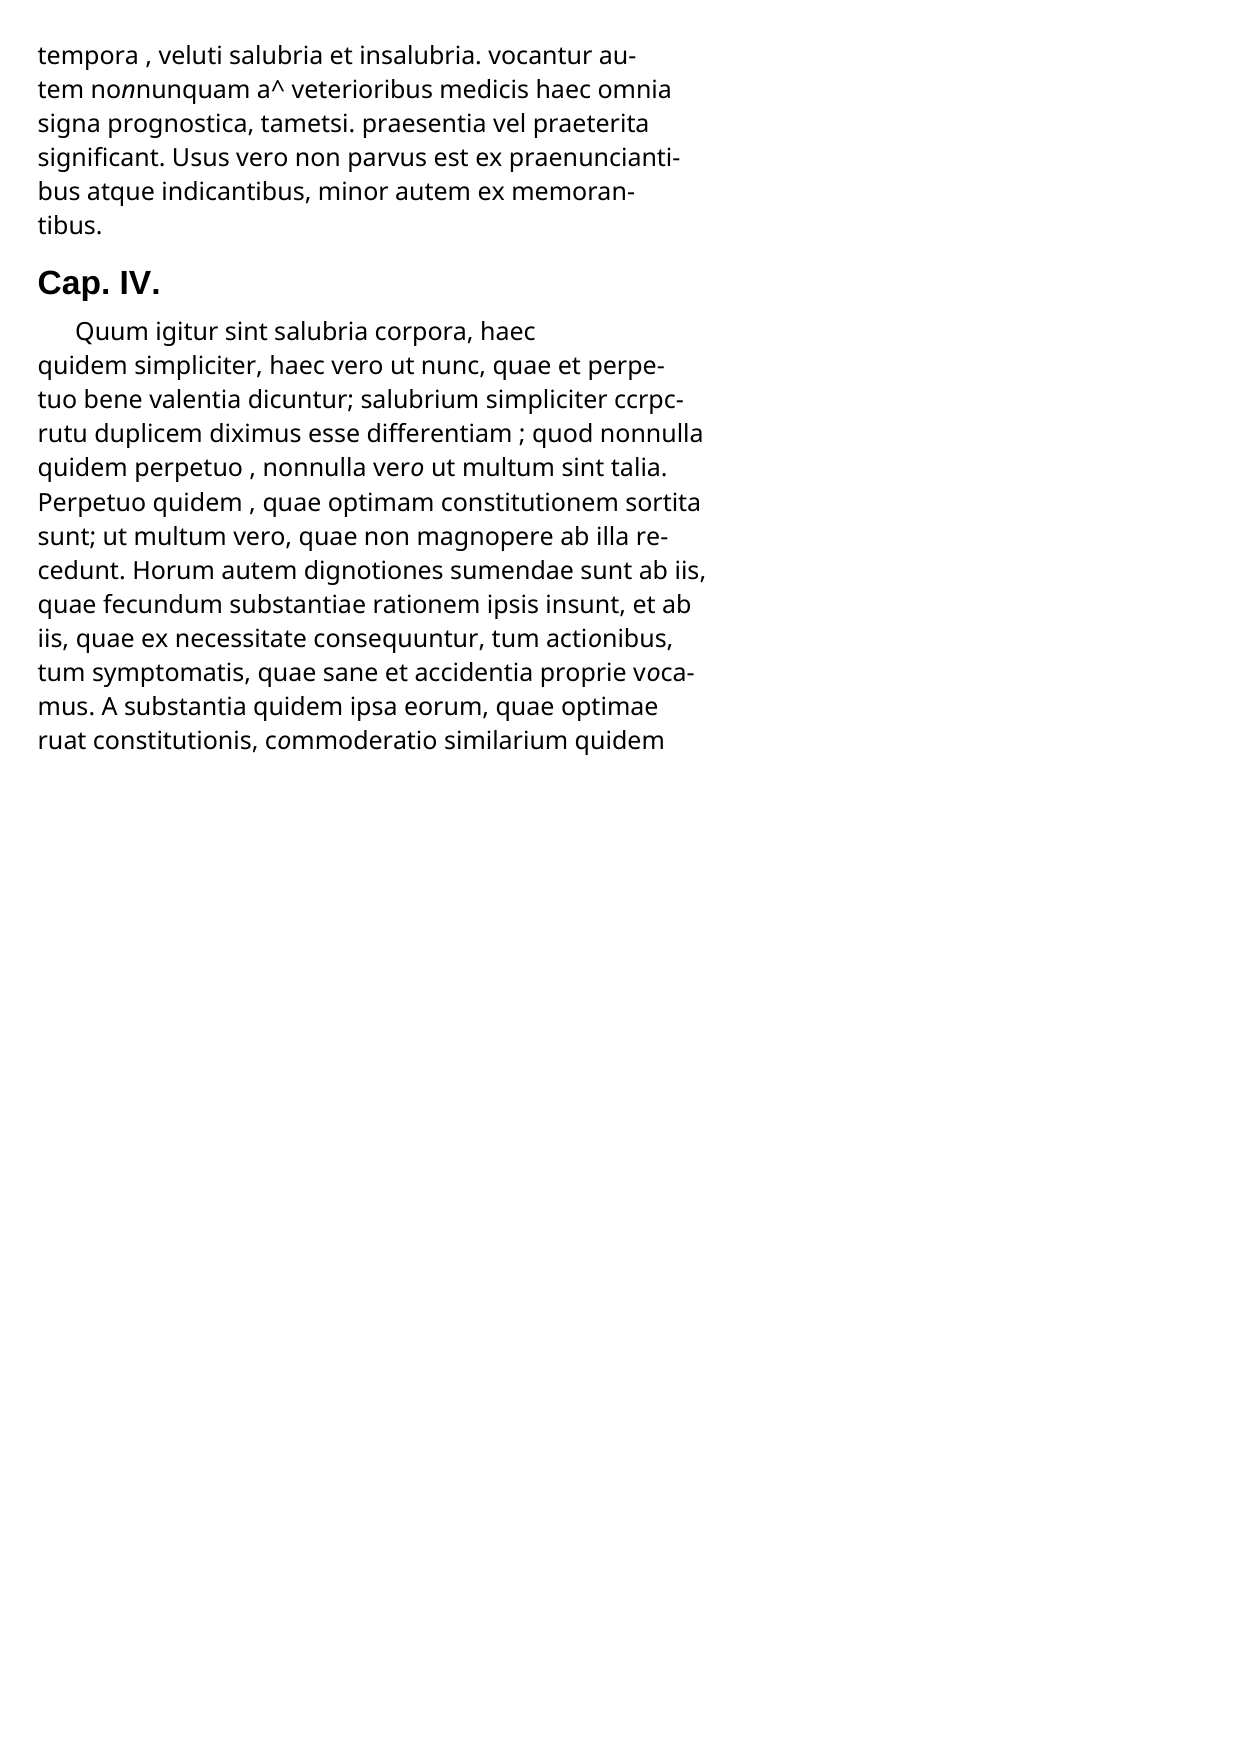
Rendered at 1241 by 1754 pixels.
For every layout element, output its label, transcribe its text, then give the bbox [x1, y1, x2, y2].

text tempora , veluti salubria et insalubria. vocantur au- tem nonnunquam a^ veterioribus medicis haec omnia signa prognostica, tametsi. praesentia vel praeterita significant. Usus vero non parvus est ex praenuncianti- bus atque indicantibus, minor autem ex memoran- tibus. [37, 37, 1203, 242]
subtitle Cap. IV. [37, 263, 1203, 301]
text Quum igitur sint salubria corpora, haec quidem simpliciter, haec vero ut nunc, quae et perpe- tuo bene valentia dicuntur; salubrium simpliciter ccrpc- rutu duplicem diximus esse differentiam ; quod nonnulla quidem perpetuo , nonnulla vero ut multum sint talia. Perpetuo quidem , quae optimam constitutionem sortita sunt; ut multum vero, quae non magnopere ab illa re- cedunt. Horum autem dignotiones sumendae sunt ab iis, quae fecundum substantiae rationem ipsis insunt, et ab iis, quae ex necessitate consequuntur, tum actionibus, tum symptomatis, quae sane et accidentia proprie voca- mus. A substantia quidem ipsa eorum, quae optimae ruat constitutionis, commoderatio similarium quidem [37, 314, 1203, 757]
